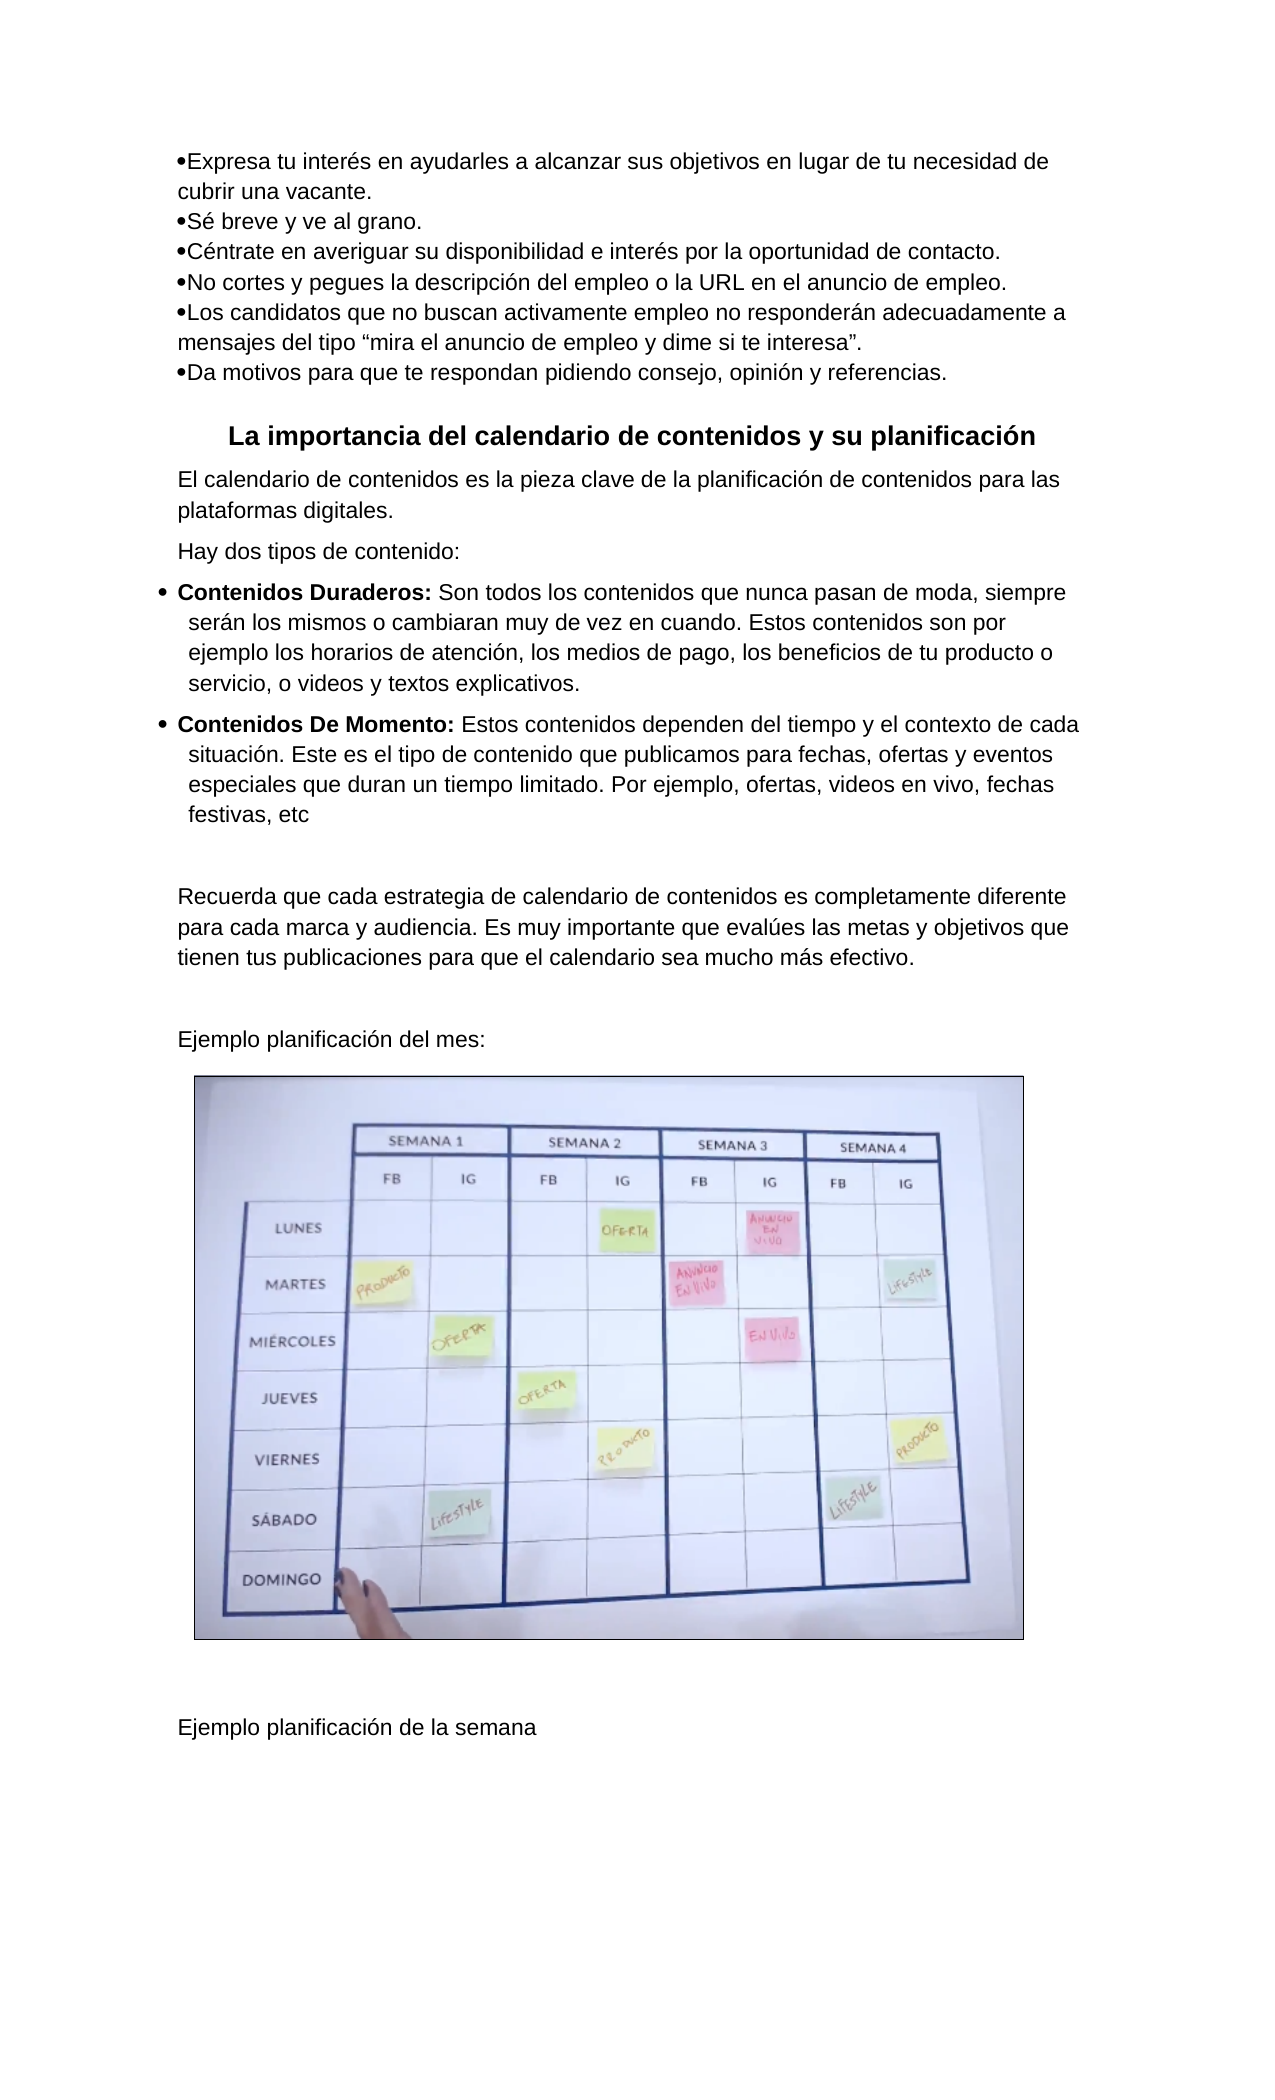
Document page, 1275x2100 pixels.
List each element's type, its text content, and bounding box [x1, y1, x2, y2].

text Hay dos tipos de contenido: [177, 538, 1098, 564]
picture [195, 1077, 354, 1639]
subtitle La importancia del calendario de contenidos y su planificación [177, 419, 1087, 451]
list Expresa tu interés en ayudarles a alcanzar sus objetivos en lugar de tu necesidad de cubrir una vacante. [177, 148, 1098, 204]
list Contenidos De Momento: Estos contenidos dependen del tiempo y el contexto de cada situación. Este es el tipo de contenido que publicamos para fechas, ofertas y eventos especiales que duran un tiempo limitado. Por ejemplo, ofertas, videos en vivo, fechas festivas, etc [159, 711, 1087, 828]
list Céntrate en averiguar su disponibilidad e interés por la oportunidad de contacto. [177, 238, 1098, 264]
list Sé breve y ve al grano. [177, 208, 1098, 234]
text Recuerda que cada estrategia de calendario de contenidos es completamente diferente para cada marca y audiencia. Es muy importante que evalúes las metas y objetivos que tienen tus publicaciones para que el calendario sea mucho más efectivo. [177, 883, 1098, 970]
text El calendario de contenidos es la pieza clave de la planificación de contenidos para las plataformas digitales. [177, 466, 1098, 523]
text Ejemplo planificación del mes: [177, 1026, 1098, 1053]
text Ejemplo planificación de la semana [177, 1714, 1087, 1740]
list No cortes y pegues la descripción del empleo o la URL en el anuncio de empleo. [177, 268, 1098, 295]
list Da motivos para que te respondan pidiendo consejo, opinión y referencias. [177, 359, 1098, 385]
list Los candidatos que no buscan activamente empleo no responderán adecuadamente a mensajes del tipo “mira el anuncio de empleo y dime si te interesa”. [177, 299, 1098, 355]
list Contenidos Duraderos: Son todos los contenidos que nunca pasan de moda, siempre serán los mismos o cambiaran muy de vez en cuando. Estos contenidos son por ejemplo los horarios de atención, los medios de pago, los beneficios de tu producto o servicio, o videos y textos explicativos. [159, 579, 1087, 696]
